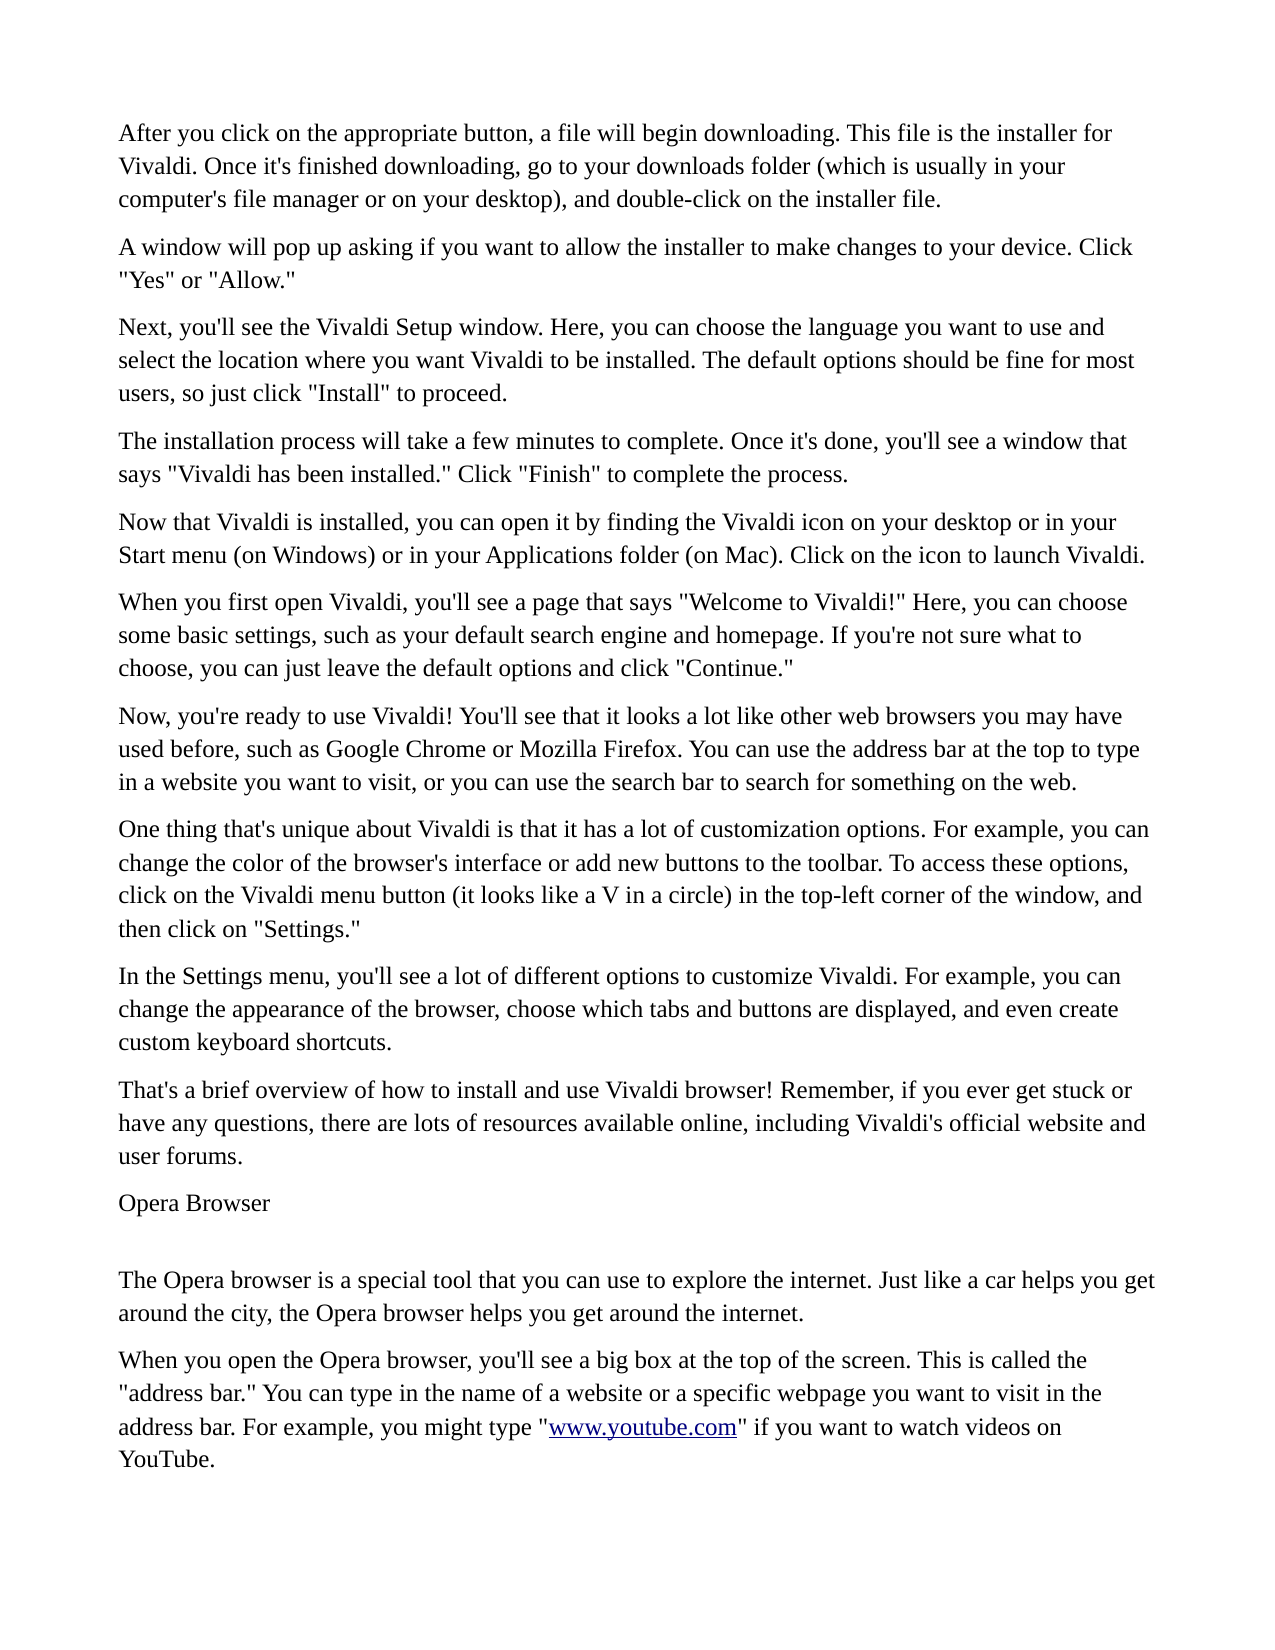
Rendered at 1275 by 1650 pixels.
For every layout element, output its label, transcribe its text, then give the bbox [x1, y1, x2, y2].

text The Opera browser is a special tool that you can use to explore the internet. Just like a car helps you get around the city, the Opera browser helps you get around the internet. [118, 1265, 1157, 1327]
text Now, you're ready to use Vivaldi! You'll see that it looks a lot like other web browsers you may have used before, such as Google Chrome or Mozilla Firefox. You can use the address bar at the top to type in a website you want to visit, or you can use the search bar to search for something on the web. [118, 701, 1157, 796]
text When you first open Vivaldi, you'll see a page that says "Welcome to Vivaldi!" Here, you can choose some basic settings, such as your default search engine and homepage. If you're not sure what to choose, you can just leave the default options and click "Continue." [118, 587, 1157, 682]
text Opera Browser [118, 1188, 1157, 1217]
text That's a brief overview of how to install and use Vivaldi browser! Remember, if you ever get stuck or have any questions, there are lots of resources available online, including Vivaldi's official website and user forums. [118, 1075, 1157, 1170]
text In the Settings menu, you'll see a lot of different options to customize Vivaldi. For example, you can change the appearance of the browser, choose which tabs and buttons are displayed, and even create custom keyboard shortcuts. [118, 961, 1157, 1056]
text When you open the Opera browser, you'll see a big box at the top of the screen. This is called the "address bar." You can type in the name of a website or a specific webpage you want to visit in the address bar. For example, you might type "www.youtube.com" if you want to watch videos on YouTube. [118, 1346, 1157, 1473]
text The installation process will take a few minutes to complete. Once it's done, you'll see a window that says "Vivaldi has been installed." Click "Finish" to complete the process. [118, 426, 1157, 488]
text A window will pop up asking if you want to allow the installer to make changes to your device. Click "Yes" or "Allow." [118, 232, 1157, 293]
text Now that Vivaldi is installed, you can open it by finding the Vivaldi icon on your desktop or in your Start menu (on Windows) or in your Applications folder (on Mac). Click on the icon to launch Vivaldi. [118, 507, 1157, 568]
text Next, you'll see the Vivaldi Setup window. Here, you can choose the language you want to use and select the location where you want Vivaldi to be installed. The default options should be fine for most users, so just click "Install" to proceed. [118, 312, 1157, 407]
text After you click on the appropriate button, a file will begin downloading. This file is the installer for Vivaldi. Once it's finished downloading, go to your downloads folder (which is usually in your computer's file manager or on your desktop), and double-click on the installer file. [118, 118, 1157, 213]
text One thing that's unique about Vivaldi is that it has a lot of customization options. For example, you can change the color of the browser's interface or add new buttons to the toolbar. To access these options, click on the Vivaldi menu button (it looks like a V in a circle) in the top-left corner of the window, and then click on "Settings." [118, 814, 1157, 942]
